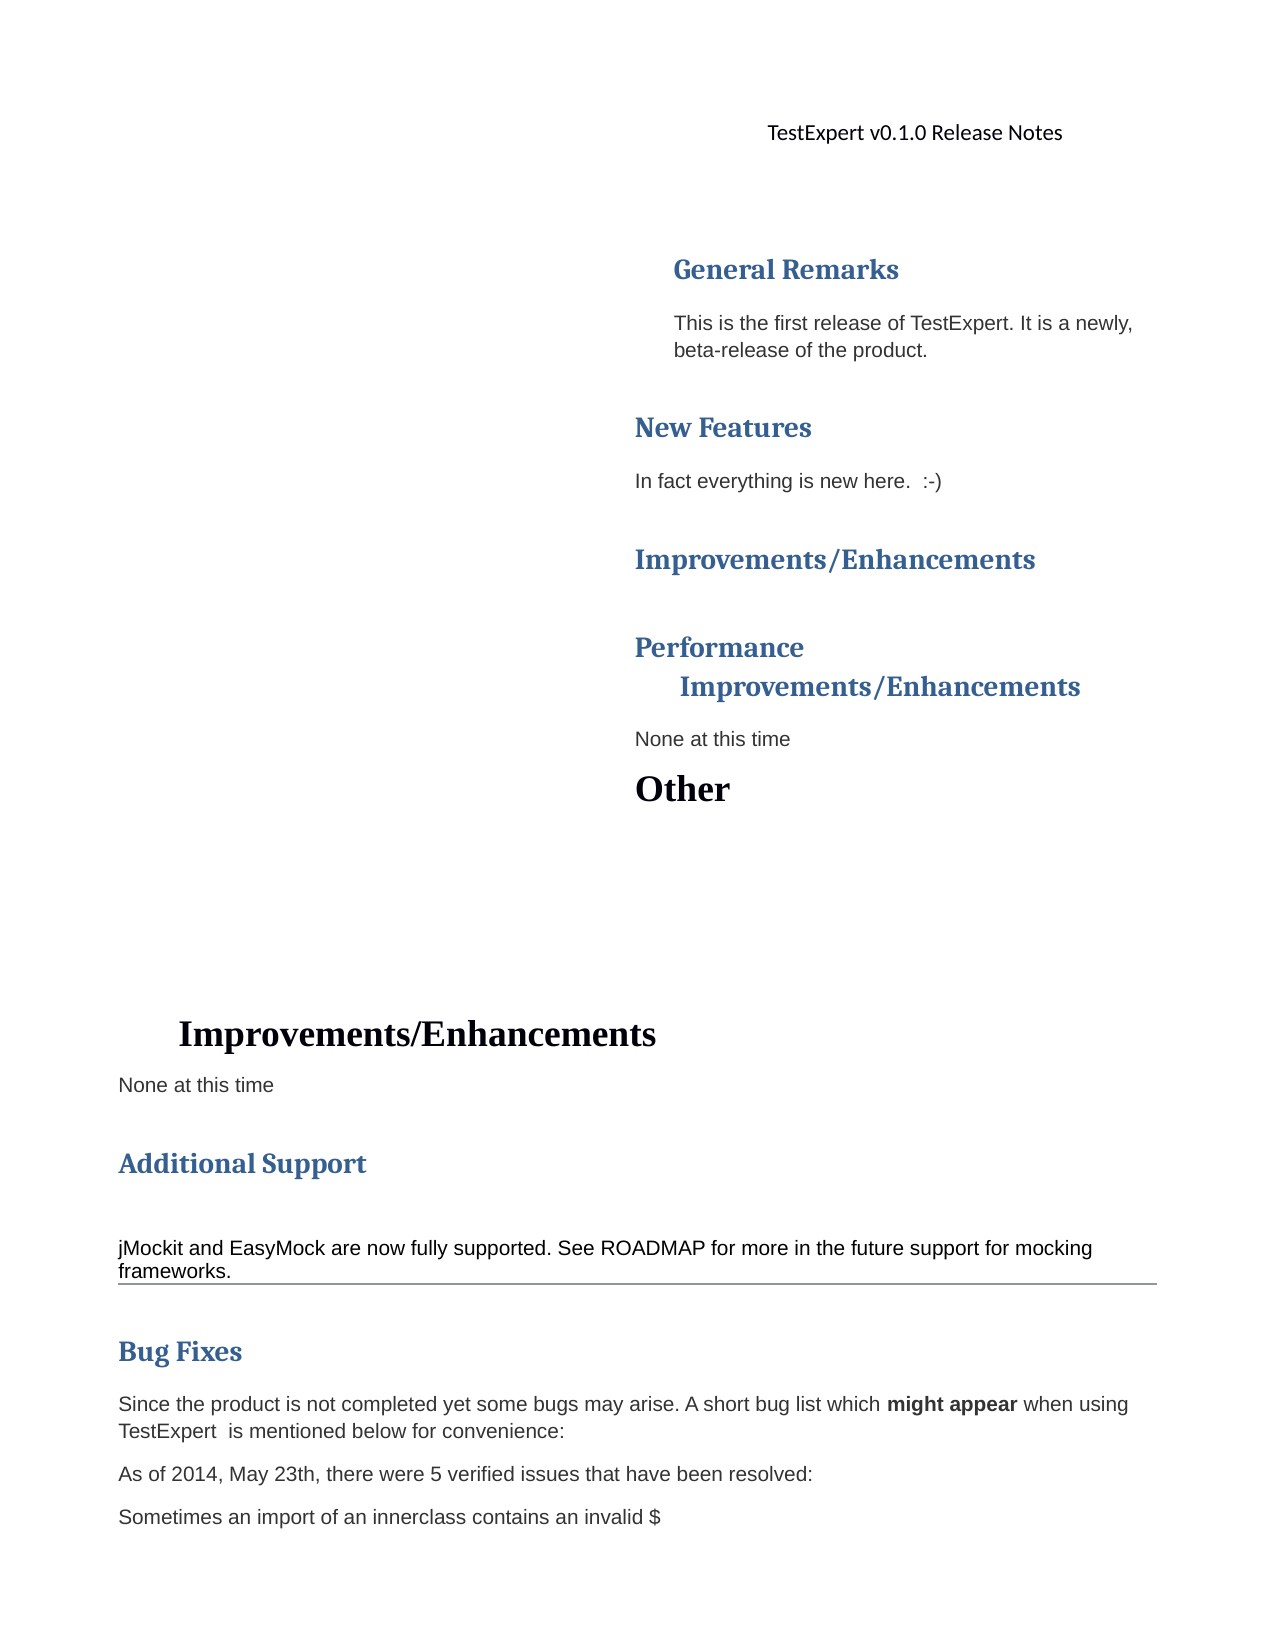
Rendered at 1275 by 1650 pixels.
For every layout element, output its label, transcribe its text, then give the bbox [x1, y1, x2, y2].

text None at this time [118, 724, 1157, 751]
subtitle Improvements/Enhancements [118, 543, 1157, 576]
text None at this time [118, 1070, 1157, 1097]
text Since the product is not completed yet some bugs may arise. A short bug list which might appear when using TestExpert is mentioned below for convenience: [118, 1389, 1157, 1443]
subtitle Additional Support [118, 1147, 1157, 1180]
text As of 2014, May 23th, there were 5 verified issues that have been resolved: [118, 1459, 1157, 1486]
text This is the first release of TestExpert. It is a newly, beta-release of the product. [118, 307, 1157, 362]
text Sometimes an import of an innerclass contains an invalid $ [118, 1502, 1157, 1529]
subtitle Bug Fixes [118, 1335, 1157, 1368]
subtitle Performance Improvements/Enhancements [118, 631, 1157, 703]
subtitle General Remarks [118, 253, 1157, 287]
text In fact everything is new here. :-) [118, 466, 1157, 493]
subtitle Other Improvements/Enhancements [118, 767, 1157, 1054]
subtitle New Features [118, 412, 1157, 445]
text jMockit and EasyMock are now fully supported. See ROADMAP for more in the future support for mocking frameworks. [118, 1235, 1157, 1283]
text TestExpert v0.1.0 Release Notes [118, 118, 1157, 146]
